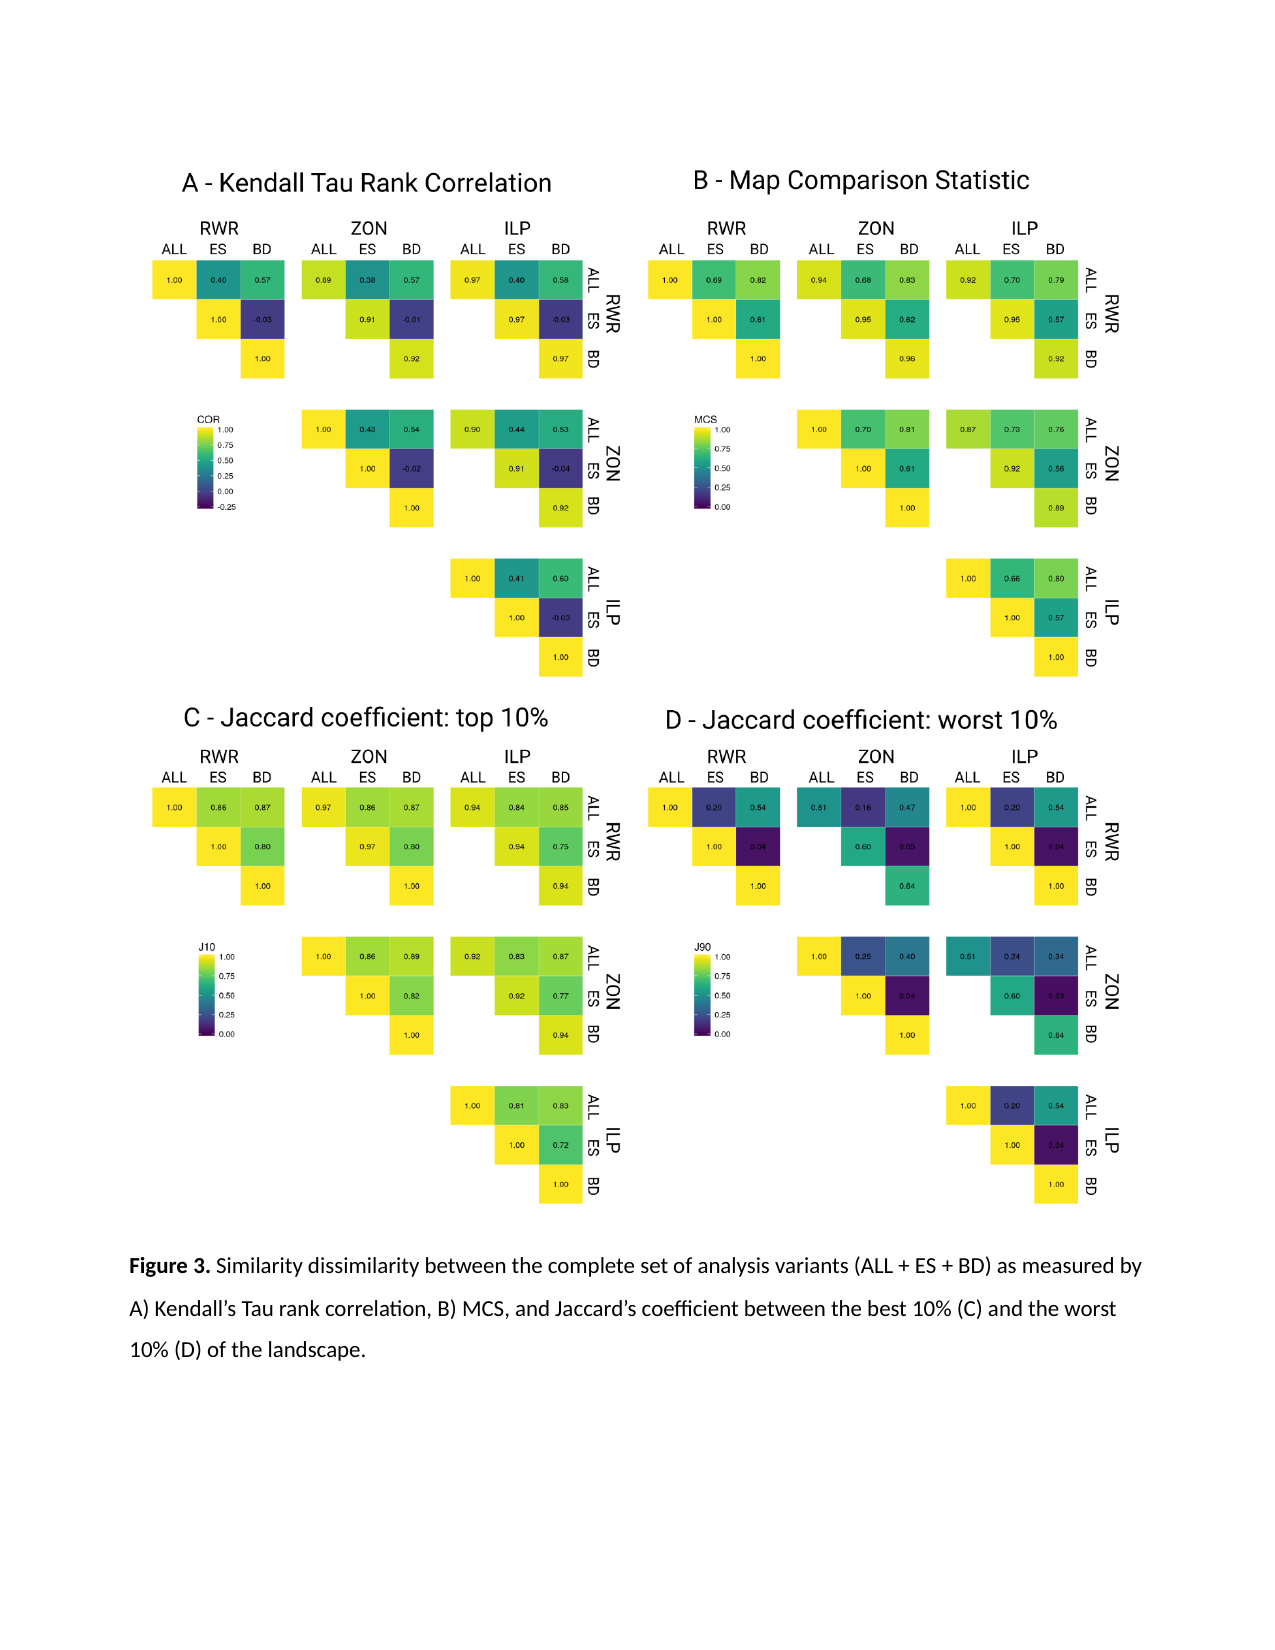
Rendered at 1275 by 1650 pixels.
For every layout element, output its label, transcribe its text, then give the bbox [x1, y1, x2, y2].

picture [129, 147, 1146, 1238]
text Figure 3. Similarity dissimilarity between the complete set of analysis variants (ALL + ES + BD) as measured by A) Kendall’s Tau rank correlation, B) MCS, and Jaccard’s coefficient between the best 10% (C) and the worst 10% (D) of the landscape. [129, 1238, 1146, 1364]
